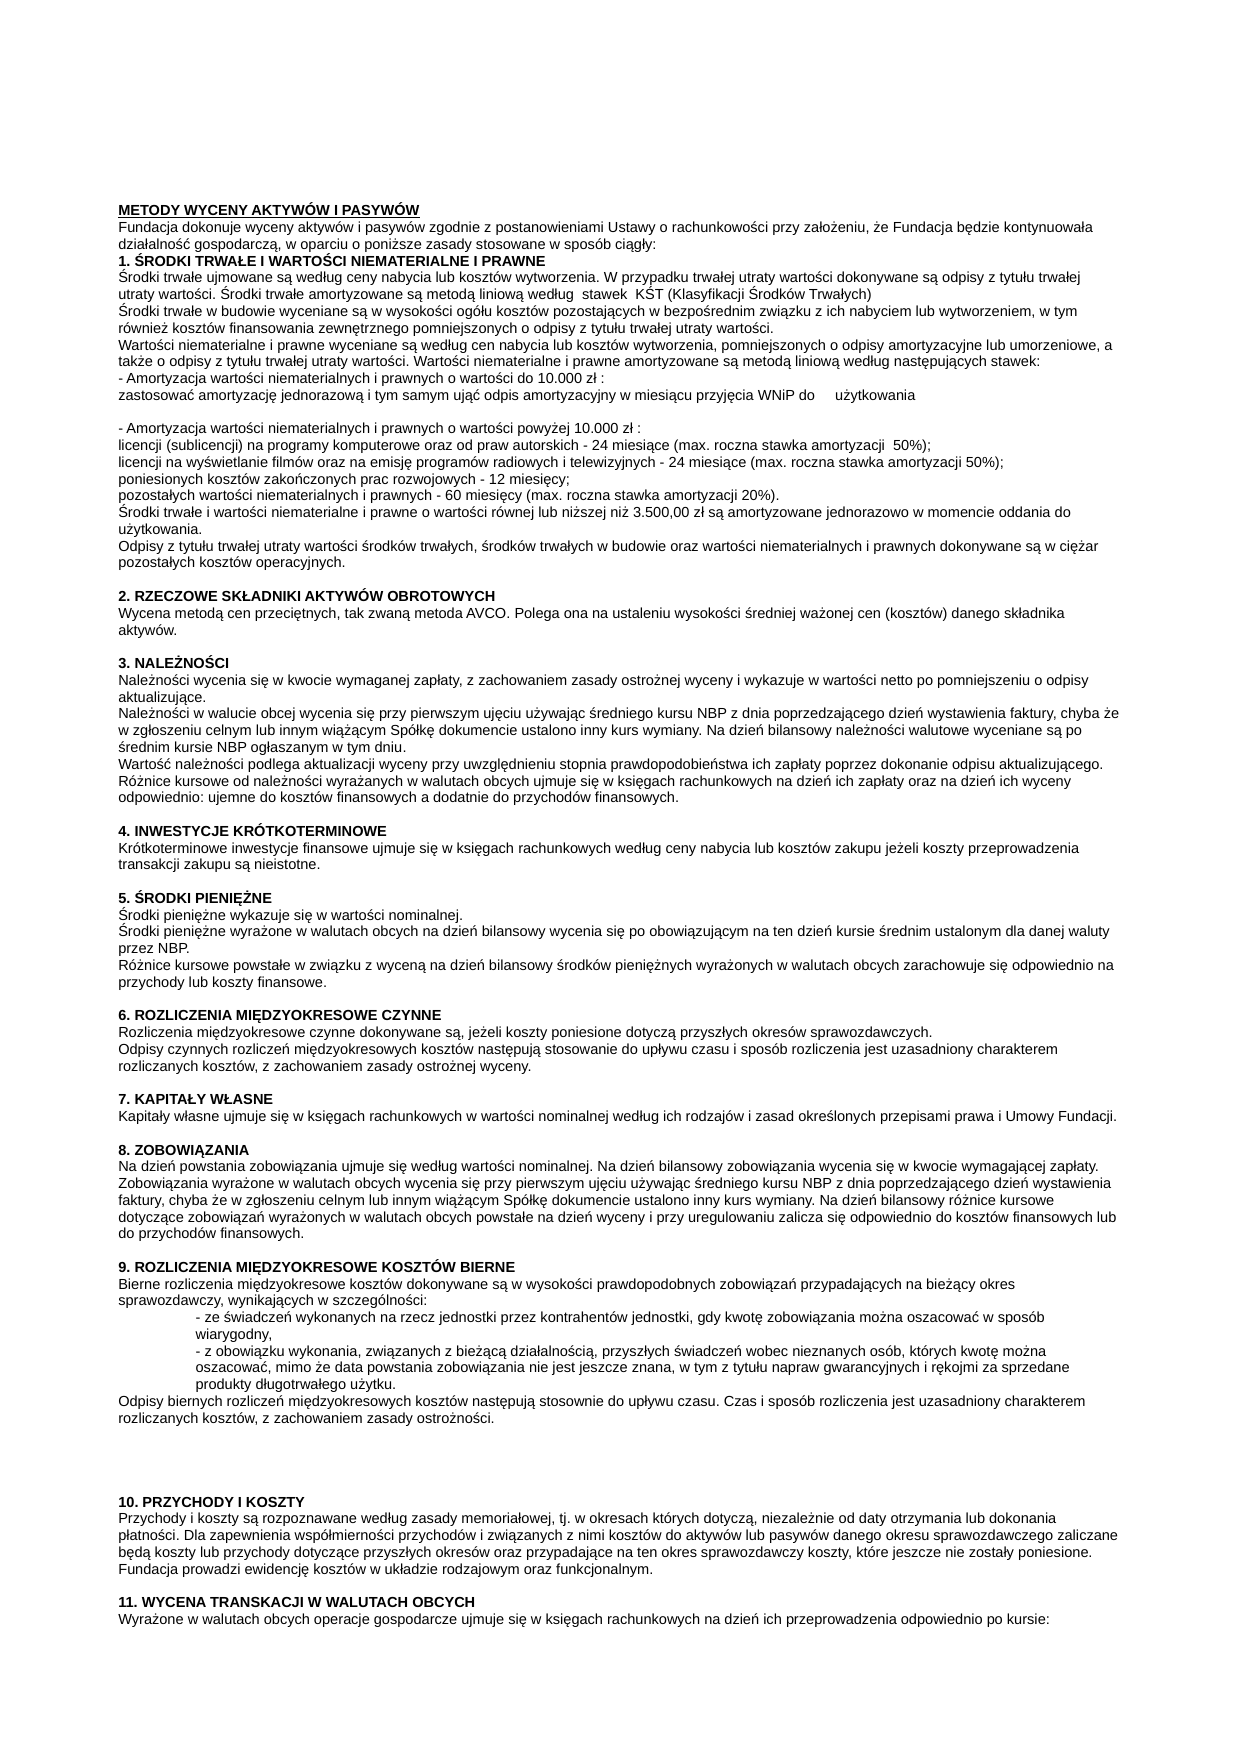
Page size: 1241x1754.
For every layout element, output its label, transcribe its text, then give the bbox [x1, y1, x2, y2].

text 6. ROZLICZENIA MIĘDZYOKRESOWE CZYNNE [118, 1007, 1122, 1024]
text Fundacja dokonuje wyceny aktywów i pasywów zgodnie z postanowieniami Ustawy o rachunkowości przy założeniu, że Fundacja będzie kontynuowała działalność gospodarczą, w oparciu o poniższe zasady stosowane w sposób ciągły: [118, 219, 1122, 252]
text - Amortyzacja wartości niematerialnych i prawnych o wartości powyżej 10.000 zł : [118, 420, 1122, 437]
text Wartość należności podlega aktualizacji wyceny przy uwzględnieniu stopnia prawdopodobieństwa ich zapłaty poprzez dokonanie odpisu aktualizującego. [118, 755, 1122, 772]
text - ze świadczeń wykonanych na rzecz jednostki przez kontrahentów jednostki, gdy kwotę zobowiązania można oszacować w sposób wiarygodny, [195, 1309, 1122, 1342]
text 10. PRZYCHODY I KOSZTY [118, 1493, 1122, 1510]
text 9. ROZLICZENIA MIĘDZYOKRESOWE KOSZTÓW BIERNE [118, 1258, 1122, 1275]
text METODY WYCENY AKTYWÓW I PASYWÓW [118, 202, 1122, 219]
text poniesionych kosztów zakończonych prac rozwojowych - 12 miesięcy; [118, 470, 1122, 487]
text 11. WYCENA TRANSKACJI W WALUTACH OBCYCH [118, 1594, 1122, 1611]
text 7. KAPITAŁY WŁASNE [118, 1091, 1122, 1108]
text Różnice kursowe od należności wyrażanych w walutach obcych ujmuje się w księgach rachunkowych na dzień ich zapłaty oraz na dzień ich wyceny odpowiednio: ujemne do kosztów finansowych a dodatnie do przychodów finansowych. [118, 772, 1122, 806]
text Przychody i koszty są rozpoznawane według zasady memoriałowej, tj. w okresach których dotyczą, niezależnie od daty otrzymania lub dokonania płatności. Dla zapewnienia współmierności przychodów i związanych z nimi kosztów do aktywów lub pasywów danego okresu sprawozdawczego zaliczane będą koszty lub przychody dotyczące przyszłych okresów oraz przypadające na ten okres sprawozdawczy koszty, które jeszcze nie zostały poniesione. Fundacja prowadzi ewidencję kosztów w układzie rodzajowym oraz funkcjonalnym. [118, 1510, 1122, 1577]
text Na dzień powstania zobowiązania ujmuje się według wartości nominalnej. Na dzień bilansowy zobowiązania wycenia się w kwocie wymagającej zapłaty. [118, 1158, 1122, 1175]
text Środki pieniężne wykazuje się w wartości nominalnej. [118, 906, 1122, 923]
text Środki trwałe ujmowane są według ceny nabycia lub kosztów wytworzenia. W przypadku trwałej utraty wartości dokonywane są odpisy z tytułu trwałej utraty wartości. Środki trwałe amortyzowane są metodą liniową według stawek KŚT (Klasyfikacji Środków Trwałych) [118, 269, 1122, 303]
text Odpisy czynnych rozliczeń międzyokresowych kosztów następują stosowanie do upływu czasu i sposób rozliczenia jest uzasadniony charakterem rozliczanych kosztów, z zachowaniem zasady ostrożnej wyceny. [118, 1041, 1122, 1074]
text Krótkoterminowe inwestycje finansowe ujmuje się w księgach rachunkowych według ceny nabycia lub kosztów zakupu jeżeli koszty przeprowadzenia transakcji zakupu są nieistotne. [118, 839, 1122, 873]
text Należności wycenia się w kwocie wymaganej zapłaty, z zachowaniem zasady ostrożnej wyceny i wykazuje w wartości netto po pomniejszeniu o odpisy aktualizujące. [118, 672, 1122, 705]
text Wartości niematerialne i prawne wyceniane są według cen nabycia lub kosztów wytworzenia, pomniejszonych o odpisy amortyzacyjne lub umorzeniowe, a także o odpisy z tytułu trwałej utraty wartości. Wartości niematerialne i prawne amortyzowane są metodą liniową według następujących stawek: [118, 336, 1122, 370]
text Wycena metodą cen przeciętnych, tak zwaną metoda AVCO. Polega ona na ustaleniu wysokości średniej ważonej cen (kosztów) danego składnika aktywów. [118, 604, 1122, 638]
text Odpisy z tytułu trwałej utraty wartości środków trwałych, środków trwałych w budowie oraz wartości niematerialnych i prawnych dokonywane są w ciężar pozostałych kosztów operacyjnych. [118, 537, 1122, 571]
text 4. INWESTYCJE KRÓTKOTERMINOWE [118, 822, 1122, 839]
text 5. ŚRODKI PIENIĘŻNE [118, 889, 1122, 906]
text Środki trwałe w budowie wyceniane są w wysokości ogółu kosztów pozostających w bezpośrednim związku z ich nabyciem lub wytworzeniem, w tym również kosztów finansowania zewnętrznego pomniejszonych o odpisy z tytułu trwałej utraty wartości. [118, 303, 1122, 336]
text 2. RZECZOWE SKŁADNIKI AKTYWÓW OBROTOWYCH [118, 588, 1122, 604]
text licencji (sublicencji) na programy komputerowe oraz od praw autorskich - 24 miesiące (max. roczna stawka amortyzacji 50%); [118, 437, 1122, 453]
text - z obowiązku wykonania, związanych z bieżącą działalnością, przyszłych świadczeń wobec nieznanych osób, których kwotę można oszacować, mimo że data powstania zobowiązania nie jest jeszcze znana, w tym z tytułu napraw gwarancyjnych i rękojmi za sprzedane produkty długotrwałego użytku. [195, 1342, 1122, 1393]
text Środki pieniężne wyrażone w walutach obcych na dzień bilansowy wycenia się po obowiązującym na ten dzień kursie średnim ustalonym dla danej waluty przez NBP. [118, 923, 1122, 957]
text Różnice kursowe powstałe w związku z wyceną na dzień bilansowy środków pieniężnych wyrażonych w walutach obcych zarachowuje się odpowiednio na przychody lub koszty finansowe. [118, 957, 1122, 990]
text Wyrażone w walutach obcych operacje gospodarcze ujmuje się w księgach rachunkowych na dzień ich przeprowadzenia odpowiednio po kursie: [118, 1611, 1122, 1627]
text Zobowiązania wyrażone w walutach obcych wycenia się przy pierwszym ujęciu używając średniego kursu NBP z dnia poprzedzającego dzień wystawienia faktury, chyba że w zgłoszeniu celnym lub innym wiążącym Spółkę dokumencie ustalono inny kurs wymiany. Na dzień bilansowy różnice kursowe dotyczące zobowiązań wyrażonych w walutach obcych powstałe na dzień wyceny i przy uregulowaniu zalicza się odpowiednio do kosztów finansowych lub do przychodów finansowych. [118, 1175, 1122, 1242]
text 3. NALEŻNOŚCI [118, 655, 1122, 672]
text Odpisy biernych rozliczeń międzyokresowych kosztów następują stosownie do upływu czasu. Czas i sposób rozliczenia jest uzasadniony charakterem rozliczanych kosztów, z zachowaniem zasady ostrożności. [118, 1393, 1122, 1426]
text pozostałych wartości niematerialnych i prawnych - 60 miesięcy (max. roczna stawka amortyzacji 20%). [118, 487, 1122, 504]
text Bierne rozliczenia międzyokresowe kosztów dokonywane są w wysokości prawdopodobnych zobowiązań przypadających na bieżący okres sprawozdawczy, wynikających w szczególności: [118, 1275, 1122, 1309]
text 8. ZOBOWIĄZANIA [118, 1141, 1122, 1158]
text Rozliczenia międzyokresowe czynne dokonywane są, jeżeli koszty poniesione dotyczą przyszłych okresów sprawozdawczych. [118, 1024, 1122, 1041]
text - Amortyzacja wartości niematerialnych i prawnych o wartości do 10.000 zł : [118, 370, 1122, 386]
text 1. ŚRODKI TRWAŁE I WARTOŚCI NIEMATERIALNE I PRAWNE [118, 252, 1122, 269]
text Należności w walucie obcej wycenia się przy pierwszym ujęciu używając średniego kursu NBP z dnia poprzedzającego dzień wystawienia faktury, chyba że w zgłoszeniu celnym lub innym wiążącym Spółkę dokumencie ustalono inny kurs wymiany. Na dzień bilansowy należności walutowe wyceniane są po średnim kursie NBP ogłaszanym w tym dniu. [118, 705, 1122, 755]
text licencji na wyświetlanie filmów oraz na emisję programów radiowych i telewizyjnych - 24 miesiące (max. roczna stawka amortyzacji 50%); [118, 453, 1122, 470]
text Kapitały własne ujmuje się w księgach rachunkowych w wartości nominalnej według ich rodzajów i zasad określonych przepisami prawa i Umowy Fundacji. [118, 1108, 1122, 1124]
text zastosować amortyzację jednorazową i tym samym ująć odpis amortyzacyjny w miesiącu przyjęcia WNiP do użytkowania [118, 386, 1122, 403]
text Środki trwałe i wartości niematerialne i prawne o wartości równej lub niższej niż 3.500,00 zł są amortyzowane jednorazowo w momencie oddania do użytkowania. [118, 504, 1122, 537]
